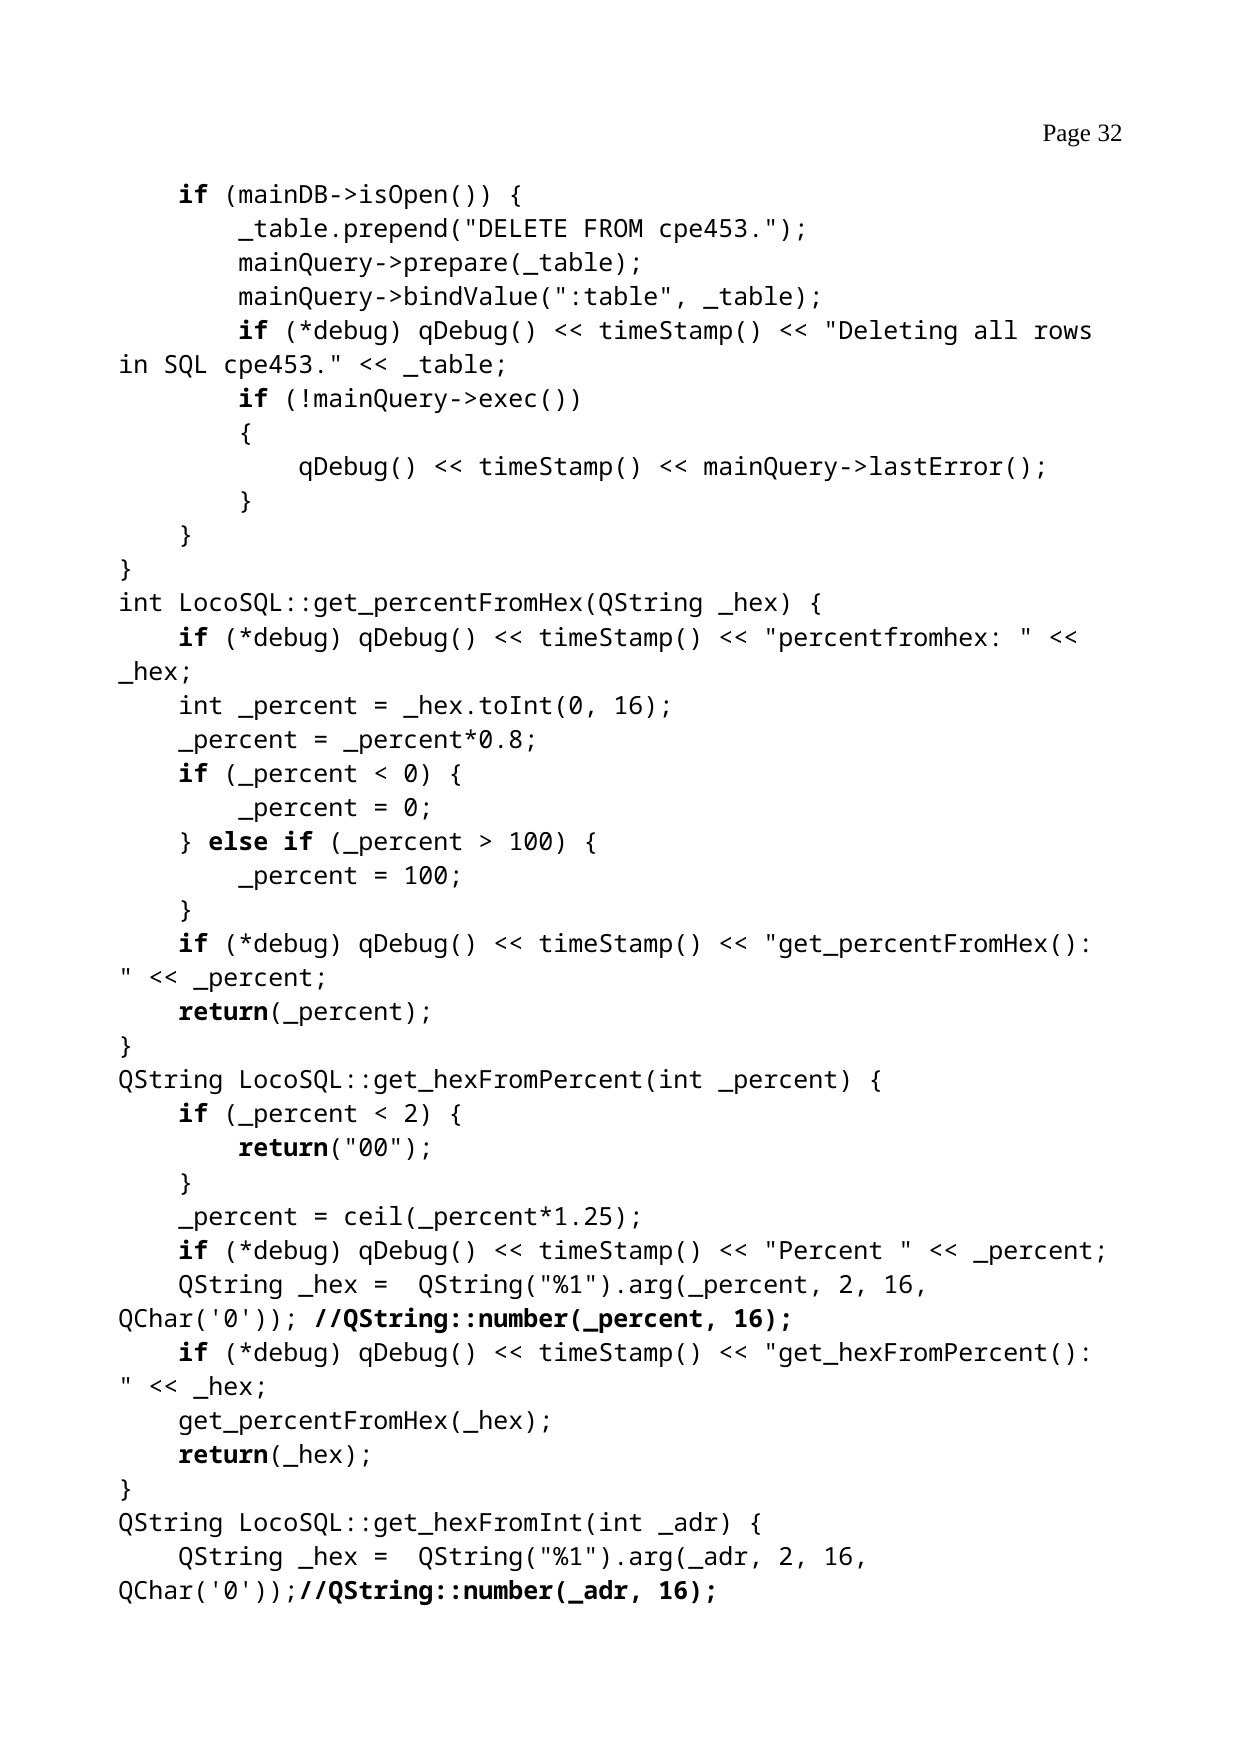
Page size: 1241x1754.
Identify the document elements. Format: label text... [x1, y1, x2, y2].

text if (*debug) qDebug() << timeStamp() << "get_percentFromHex(): " << _percent; [118, 926, 1122, 994]
text qDebug() << timeStamp() << mainQuery->lastError(); [118, 449, 1122, 483]
text } [118, 1028, 1122, 1062]
text QString LocoSQL::get_hexFromPercent(int _percent) { [118, 1062, 1122, 1096]
text } [118, 892, 1122, 926]
text mainQuery->bindValue(":table", _table); [118, 278, 1122, 313]
text if (mainDB->isOpen()) { [118, 176, 1122, 210]
text } else if (_percent > 100) { [118, 823, 1122, 858]
text return(_percent); [118, 994, 1122, 1028]
text _percent = 0; [118, 789, 1122, 823]
text return(_hex); [118, 1437, 1122, 1471]
text get_percentFromHex(_hex); [118, 1403, 1122, 1437]
text _percent = ceil(_percent*1.25); [118, 1198, 1122, 1232]
text _percent = _percent*0.8; [118, 721, 1122, 755]
text if (_percent < 0) { [118, 755, 1122, 789]
text return("00"); [118, 1130, 1122, 1164]
text if (*debug) qDebug() << timeStamp() << "Deleting all rows in SQL cpe453." << _table; [118, 313, 1122, 381]
text QString _hex = QString("%1").arg(_percent, 2, 16, QChar('0')); //QString::number(_percent, 16); [118, 1266, 1122, 1334]
text { [118, 415, 1122, 449]
text if (*debug) qDebug() << timeStamp() << "percentfromhex: " << _hex; [118, 619, 1122, 687]
text if (*debug) qDebug() << timeStamp() << "get_hexFromPercent(): " << _hex; [118, 1334, 1122, 1403]
text QString LocoSQL::get_hexFromInt(int _adr) { [118, 1505, 1122, 1539]
text int _percent = _hex.toInt(0, 16); [118, 687, 1122, 721]
text if (!mainQuery->exec()) [118, 381, 1122, 415]
text } [118, 1164, 1122, 1198]
text if (_percent < 2) { [118, 1096, 1122, 1130]
text mainQuery->prepare(_table); [118, 244, 1122, 278]
text _percent = 100; [118, 858, 1122, 892]
text } [118, 517, 1122, 551]
text } [118, 483, 1122, 517]
text int LocoSQL::get_percentFromHex(QString _hex) { [118, 585, 1122, 619]
text if (*debug) qDebug() << timeStamp() << "Percent " << _percent; [118, 1232, 1122, 1266]
text } [118, 1471, 1122, 1505]
text _table.prepend("DELETE FROM cpe453."); [118, 210, 1122, 244]
text QString _hex = QString("%1").arg(_adr, 2, 16, QChar('0'));//QString::number(_adr, 16); [118, 1539, 1122, 1607]
text } [118, 551, 1122, 585]
